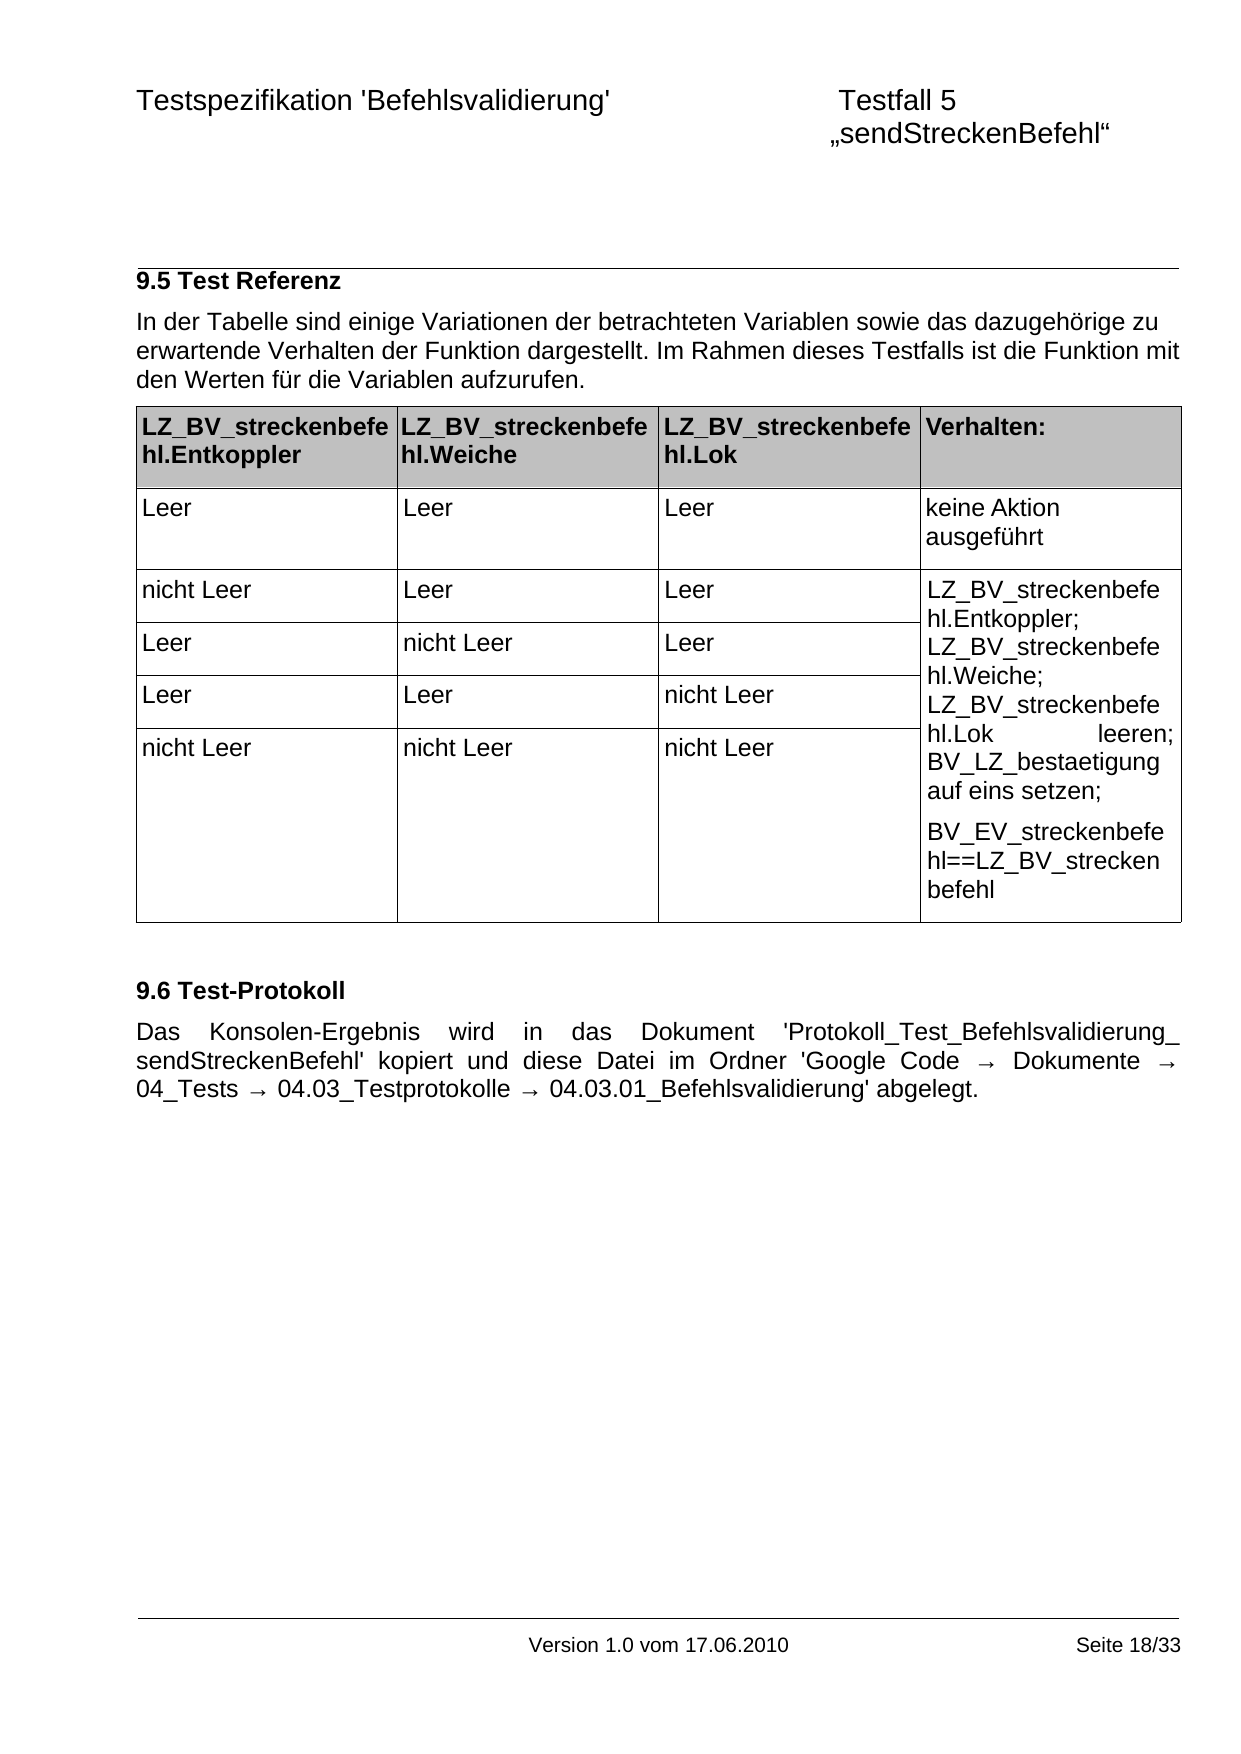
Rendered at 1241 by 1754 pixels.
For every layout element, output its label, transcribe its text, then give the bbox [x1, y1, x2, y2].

table_cell nicht Leer [659, 676, 920, 727]
table_cell LZ_BV_streckenbefehl.Entkoppler; LZ_BV_streckenbefehl.Weiche; LZ_BV_streckenbefehl.Lok leeren; BV_LZ_bestaetigung auf eins setzen; BV_EV_streckenbefehl==LZ_BV_streckenbefehl [921, 570, 1181, 922]
subtitle Test-Protokoll [136, 976, 1181, 1004]
table_cell keine Aktion ausgeführt [921, 489, 1181, 569]
table_cell nicht Leer [137, 570, 397, 622]
table_cell nicht Leer [137, 729, 397, 922]
table_cell Leer [659, 489, 920, 569]
table_cell Leer [398, 676, 658, 727]
table_cell Leer [137, 676, 397, 727]
table_cell Leer [398, 570, 658, 622]
table_cell Leer [137, 623, 397, 674]
subtitle Test Referenz [136, 289, 1181, 294]
table_cell nicht Leer [659, 729, 920, 922]
table_cell Leer [398, 489, 658, 569]
table_cell nicht Leer [398, 623, 658, 674]
table_cell Leer [659, 570, 920, 622]
table_cell Leer [659, 623, 920, 674]
table_header Verhalten: [921, 407, 1181, 487]
table_cell Leer [137, 489, 397, 569]
table_header LZ_BV_streckenbefehl.Entkoppler [137, 407, 397, 487]
text In der Tabelle sind einige Variationen der betrachteten Variablen sowie das dazugehörige zu erwartende Verhalten der Funktion dargestellt. Im Rahmen dieses Testfalls ist die Funktion mit den Werten für die Variablen aufzurufen. [136, 307, 1181, 393]
table_header LZ_BV_streckenbefehl.Lok [659, 407, 920, 487]
table_cell nicht Leer [398, 729, 658, 922]
table_header LZ_BV_streckenbefehl.Weiche [398, 407, 658, 487]
text Das Konsolen-Ergebnis wird in das Dokument 'Protokoll_Test_Befehlsvalidierung_ sendStreckenBefehl' kopiert und diese Datei im Ordner 'Google Code → Dokumente → 04_Tests → 04.03_Testprotokolle → 04.03.01_Befehlsvalidierung' abgelegt. [136, 1017, 1181, 1103]
